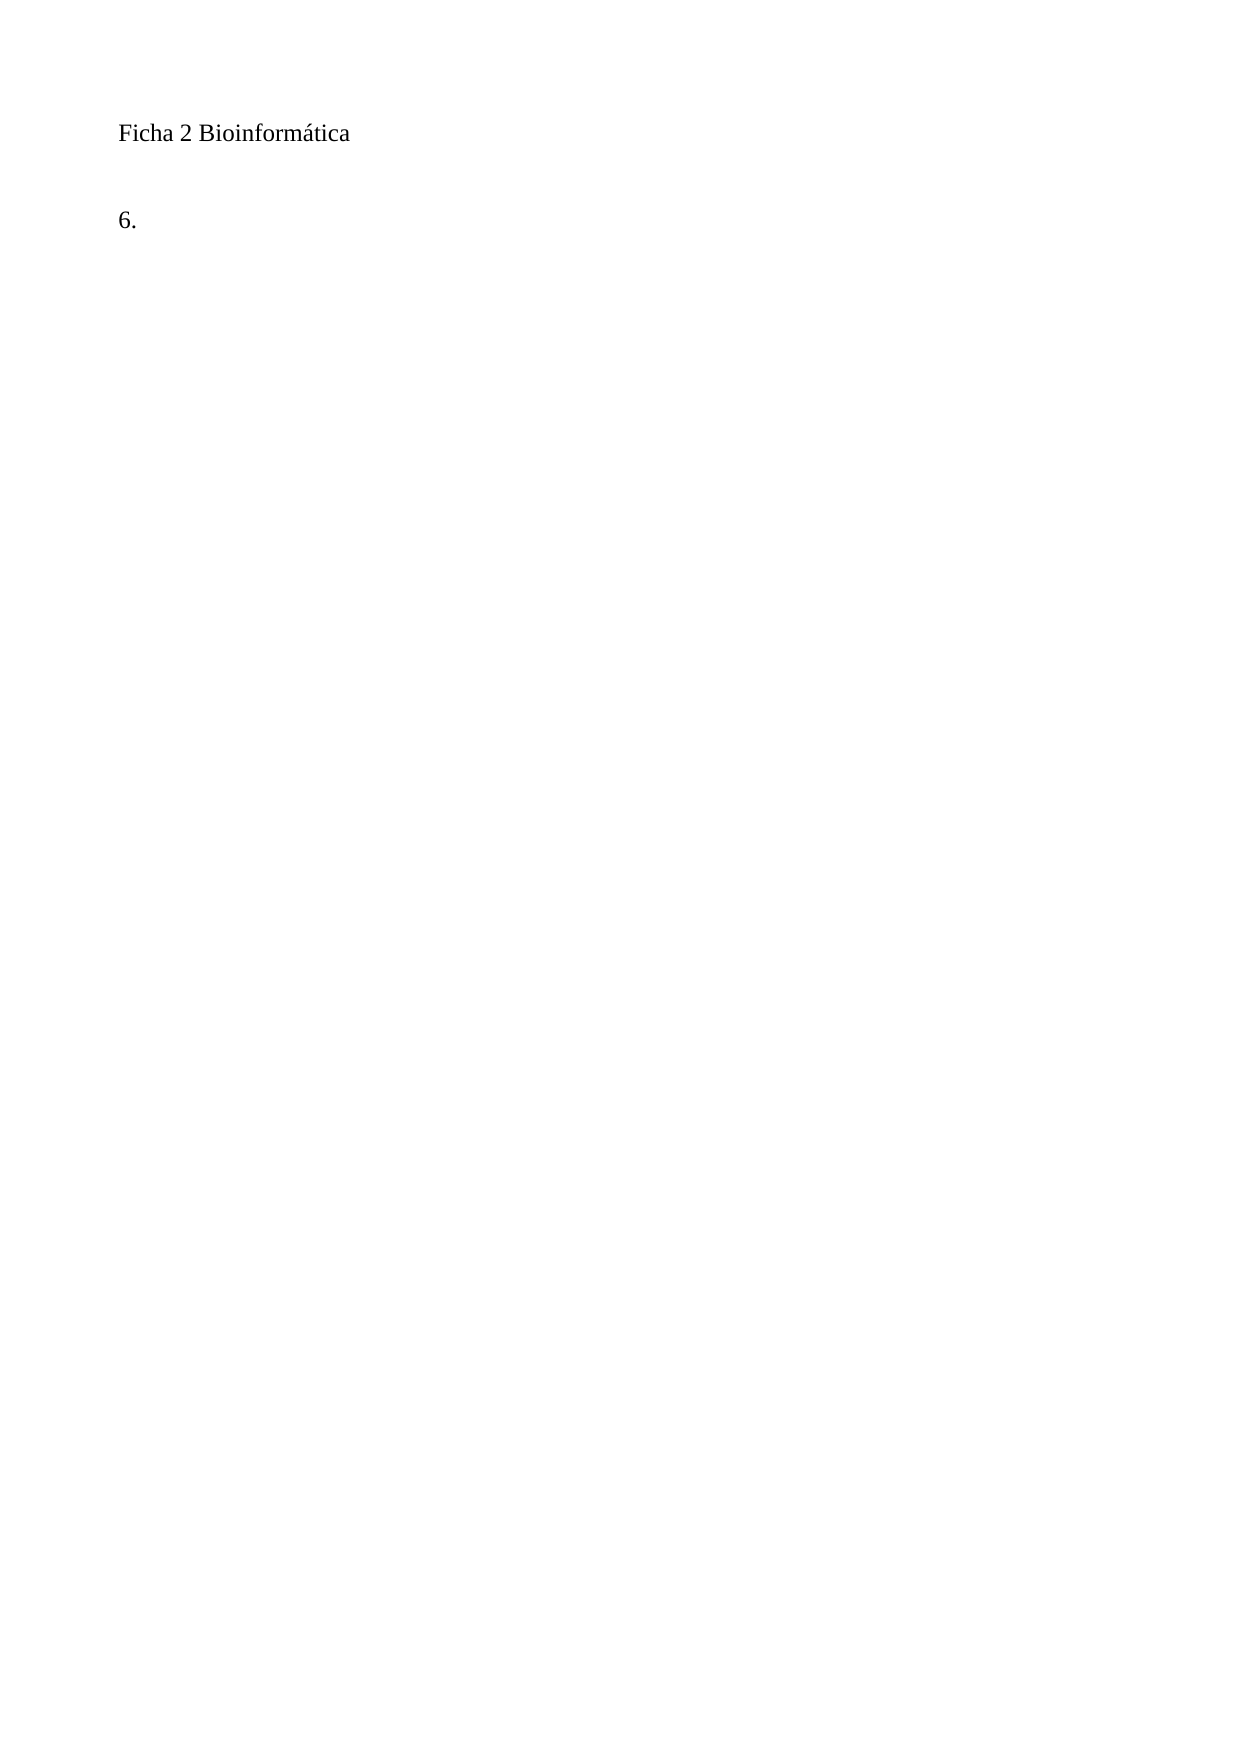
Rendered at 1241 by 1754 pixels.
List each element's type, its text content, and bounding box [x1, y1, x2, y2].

text 6. [118, 205, 1122, 234]
